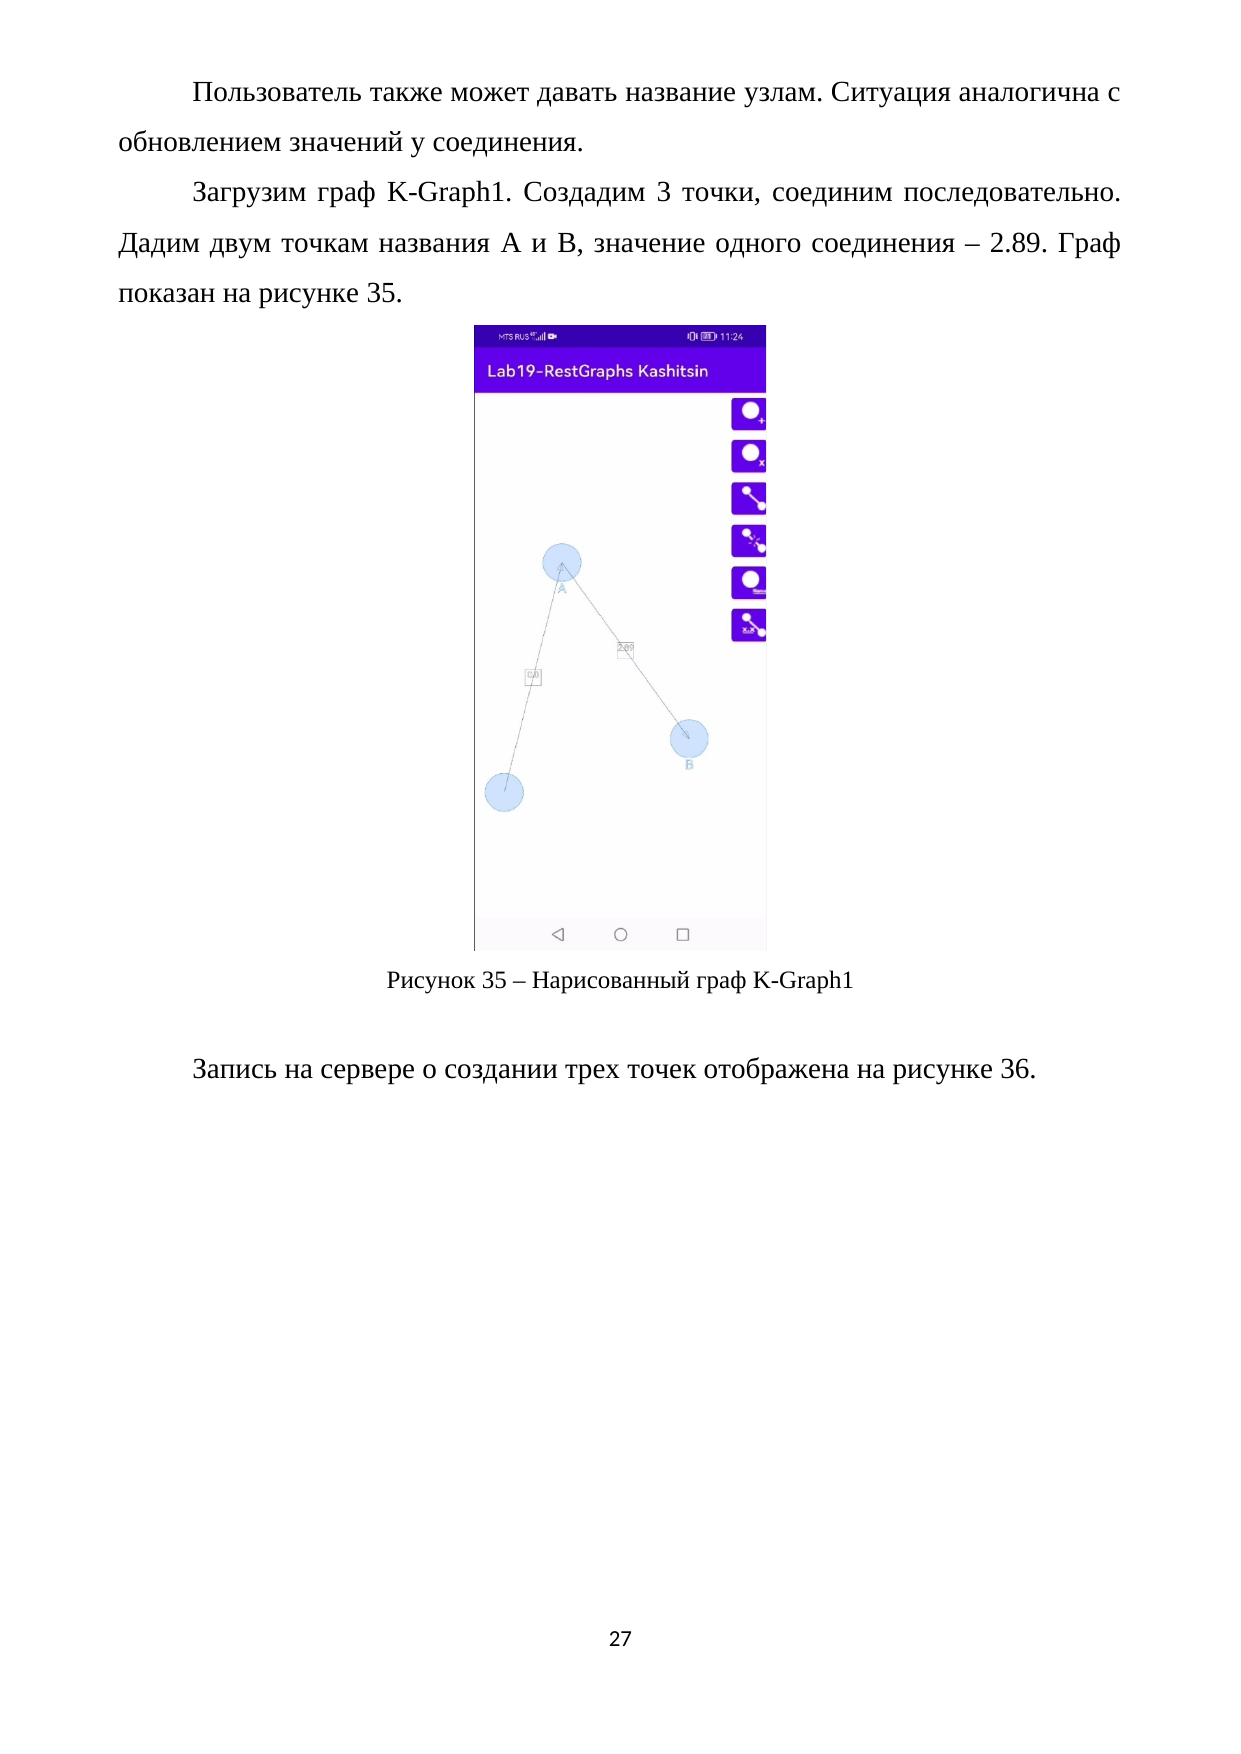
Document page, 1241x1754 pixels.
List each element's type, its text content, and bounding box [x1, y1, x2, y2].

text Пользователь также может давать название узлам. Ситуация аналогична с обновлением значений у соединения. [118, 74, 1122, 158]
text Рисунок 35 – Нарисованный граф K-Graph1 [118, 965, 1122, 994]
text Загрузим граф K-Graph1. Создадим 3 точки, соединим последовательно. Дадим двум точкам названия A и B, значение одного соединения – 2.89. Граф показан на рисунке 35. [118, 174, 1122, 308]
text Запись на сервере о создании трех точек отображена на рисунке 36. [118, 1051, 1122, 1085]
